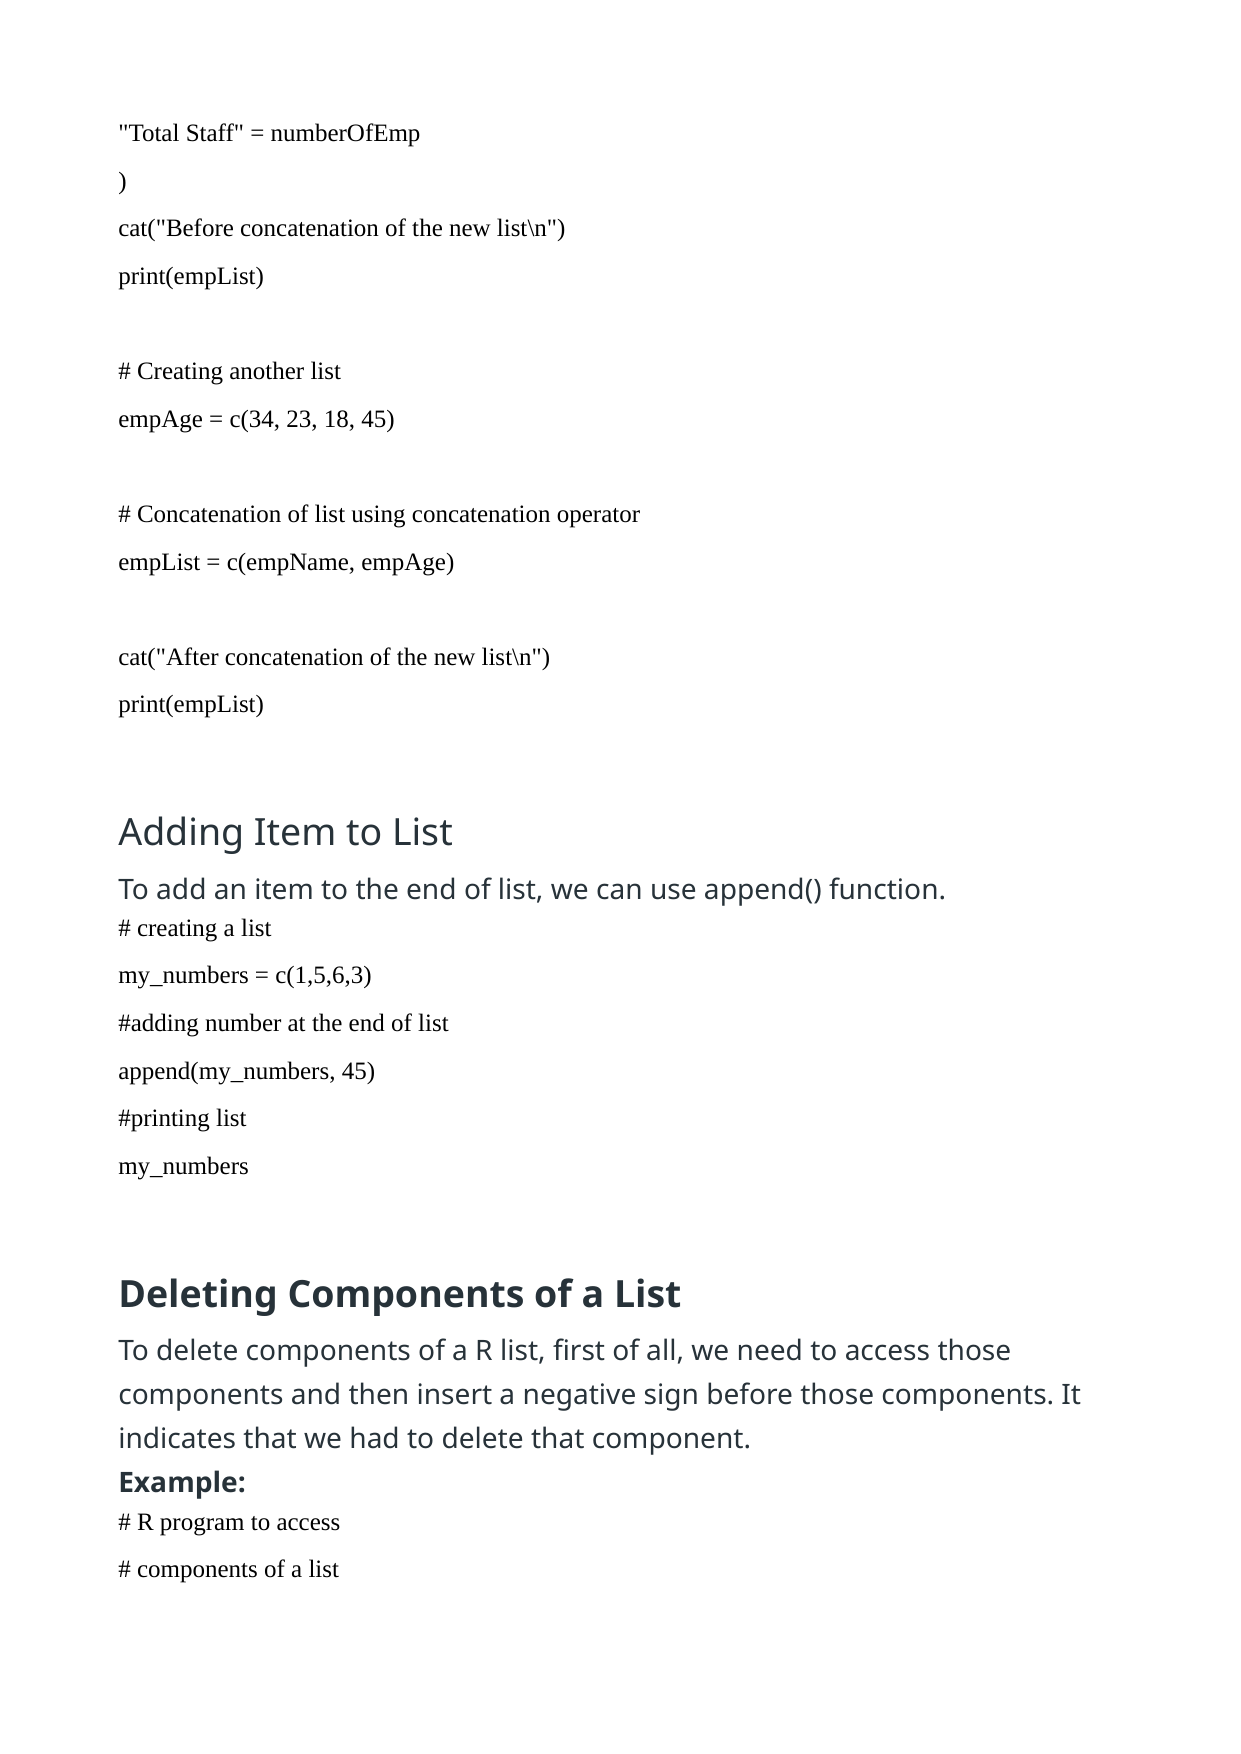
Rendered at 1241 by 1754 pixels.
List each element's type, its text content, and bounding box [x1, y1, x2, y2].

text Example: [118, 1463, 1122, 1501]
text # creating a list [118, 913, 1122, 942]
text #adding number at the end of list [118, 1008, 1122, 1037]
text ) [118, 166, 1122, 194]
subtitle Adding Item to List [118, 805, 1122, 856]
text cat("After concatenation of the new list\n") [118, 642, 1122, 671]
text To add an item to the end of list, we can use append() function. [118, 869, 1122, 907]
text print(empList) [118, 261, 1122, 290]
text # Creating another list [118, 356, 1122, 385]
text "Total Staff" = numberOfEmp [118, 118, 1122, 147]
text my_numbers = c(1,5,6,3) [118, 961, 1122, 989]
text To delete components of a R list, first of all, we need to access those components and then insert a negative sign before those components. It indicates that we had to delete that component. [118, 1331, 1122, 1457]
text my_numbers [118, 1151, 1122, 1180]
text append(my_numbers, 45) [118, 1056, 1122, 1084]
text # R program to access [118, 1507, 1122, 1536]
text cat("Before concatenation of the new list\n") [118, 213, 1122, 242]
text # Concatenation of list using concatenation operator [118, 499, 1122, 528]
text # components of a list [118, 1554, 1122, 1583]
text #printing list [118, 1103, 1122, 1132]
subtitle Deleting Components of a List [118, 1267, 1122, 1318]
text empAge = c(34, 23, 18, 45) [118, 404, 1122, 432]
text print(empList) [118, 689, 1122, 718]
text empList = c(empName, empAge) [118, 547, 1122, 575]
